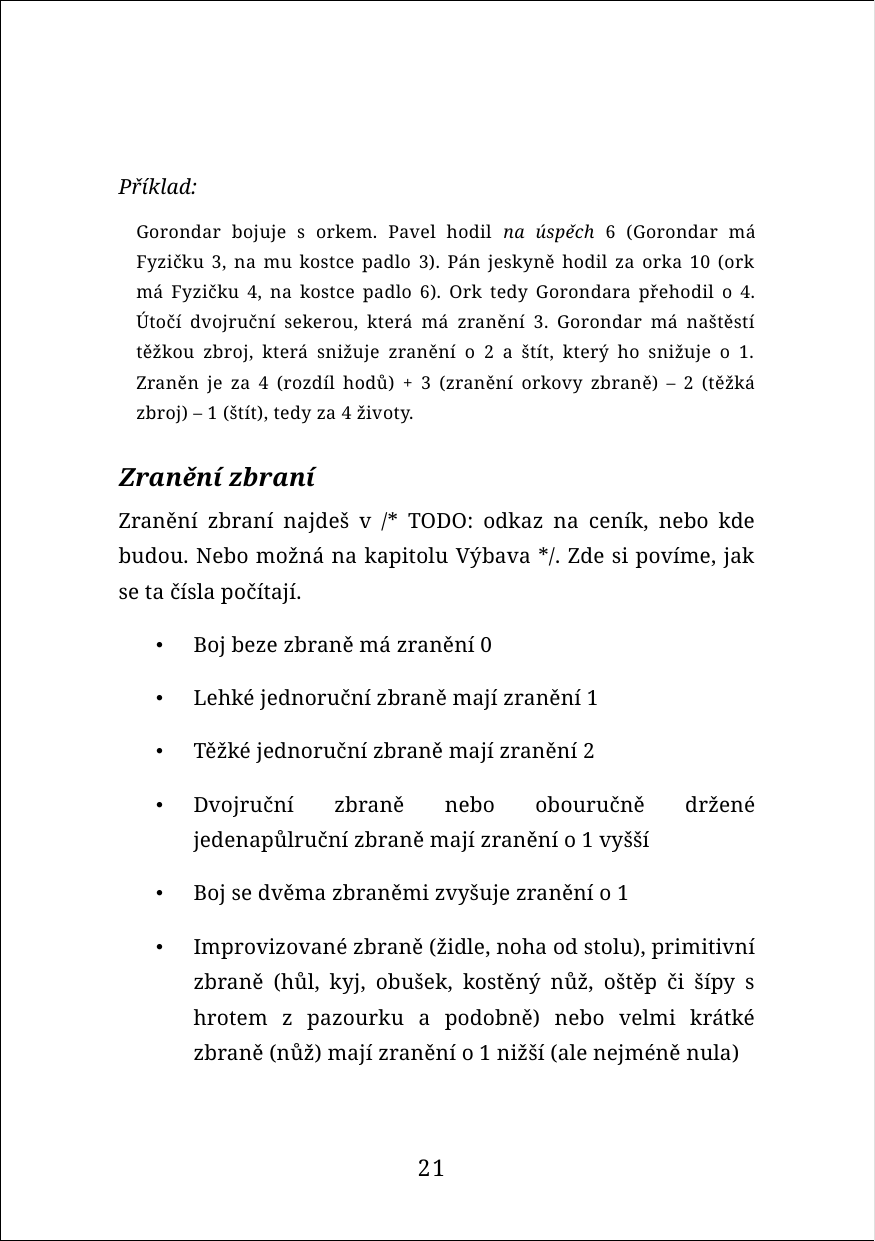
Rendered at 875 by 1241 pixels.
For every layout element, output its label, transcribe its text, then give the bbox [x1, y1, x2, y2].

list Těžké jednoruční zbraně mají zranění 2 [156, 737, 756, 765]
list Lehké jednoruční zbraně mají zranění 1 [156, 683, 756, 712]
list Boj beze zbraně má zranění 0 [156, 630, 756, 658]
list Improvizované zbraně (židle, noha od stolu), primitivní zbraně (hůl, kyj, obušek, kostěný nůž, oštěp či šípy s hrotem z pazourku a podobně) nebo velmi krátké zbraně (nůž) mají zranění o 1 nižší (ale nejméně nula) [156, 932, 756, 1067]
subtitle Zranění zbraní [118, 460, 756, 494]
text Zranění zbraní najdeš v /* TODO: odkaz na ceník, nebo kde budou. Nebo možná na kapitolu Výbava */. Zde si povíme, jak se ta čísla počítají. [118, 506, 756, 605]
list Boj se dvěma zbraněmi zvyšuje zranění o 1 [156, 878, 756, 907]
list Dvojruční zbraně nebo obouručně držené jedenapůlruční zbraně mají zranění o 1 vyšší [156, 790, 756, 854]
text Příklad: [118, 172, 756, 200]
text Gorondar bojuje s orkem. Pavel hodil na úspěch 6 (Gorondar má Fyzičku 3, na mu kostce padlo 3). Pán jeskyně hodil za orka 10 (ork má Fyzičku 4, na kostce padlo 6). Ork tedy Gorondara přehodil o 4. Útočí dvojruční sekerou, která má zranění 3. Gorondar má naštěstí těžkou zbroj, která snižuje zranění o 2 a štít, který ho snižuje o 1. Zraněn je za 4 (rozdíl hodů) + 3 (zranění orkovy zbraně) – 2 (těžká zbroj) – 1 (štít), tedy za 4 životy. [136, 219, 756, 424]
